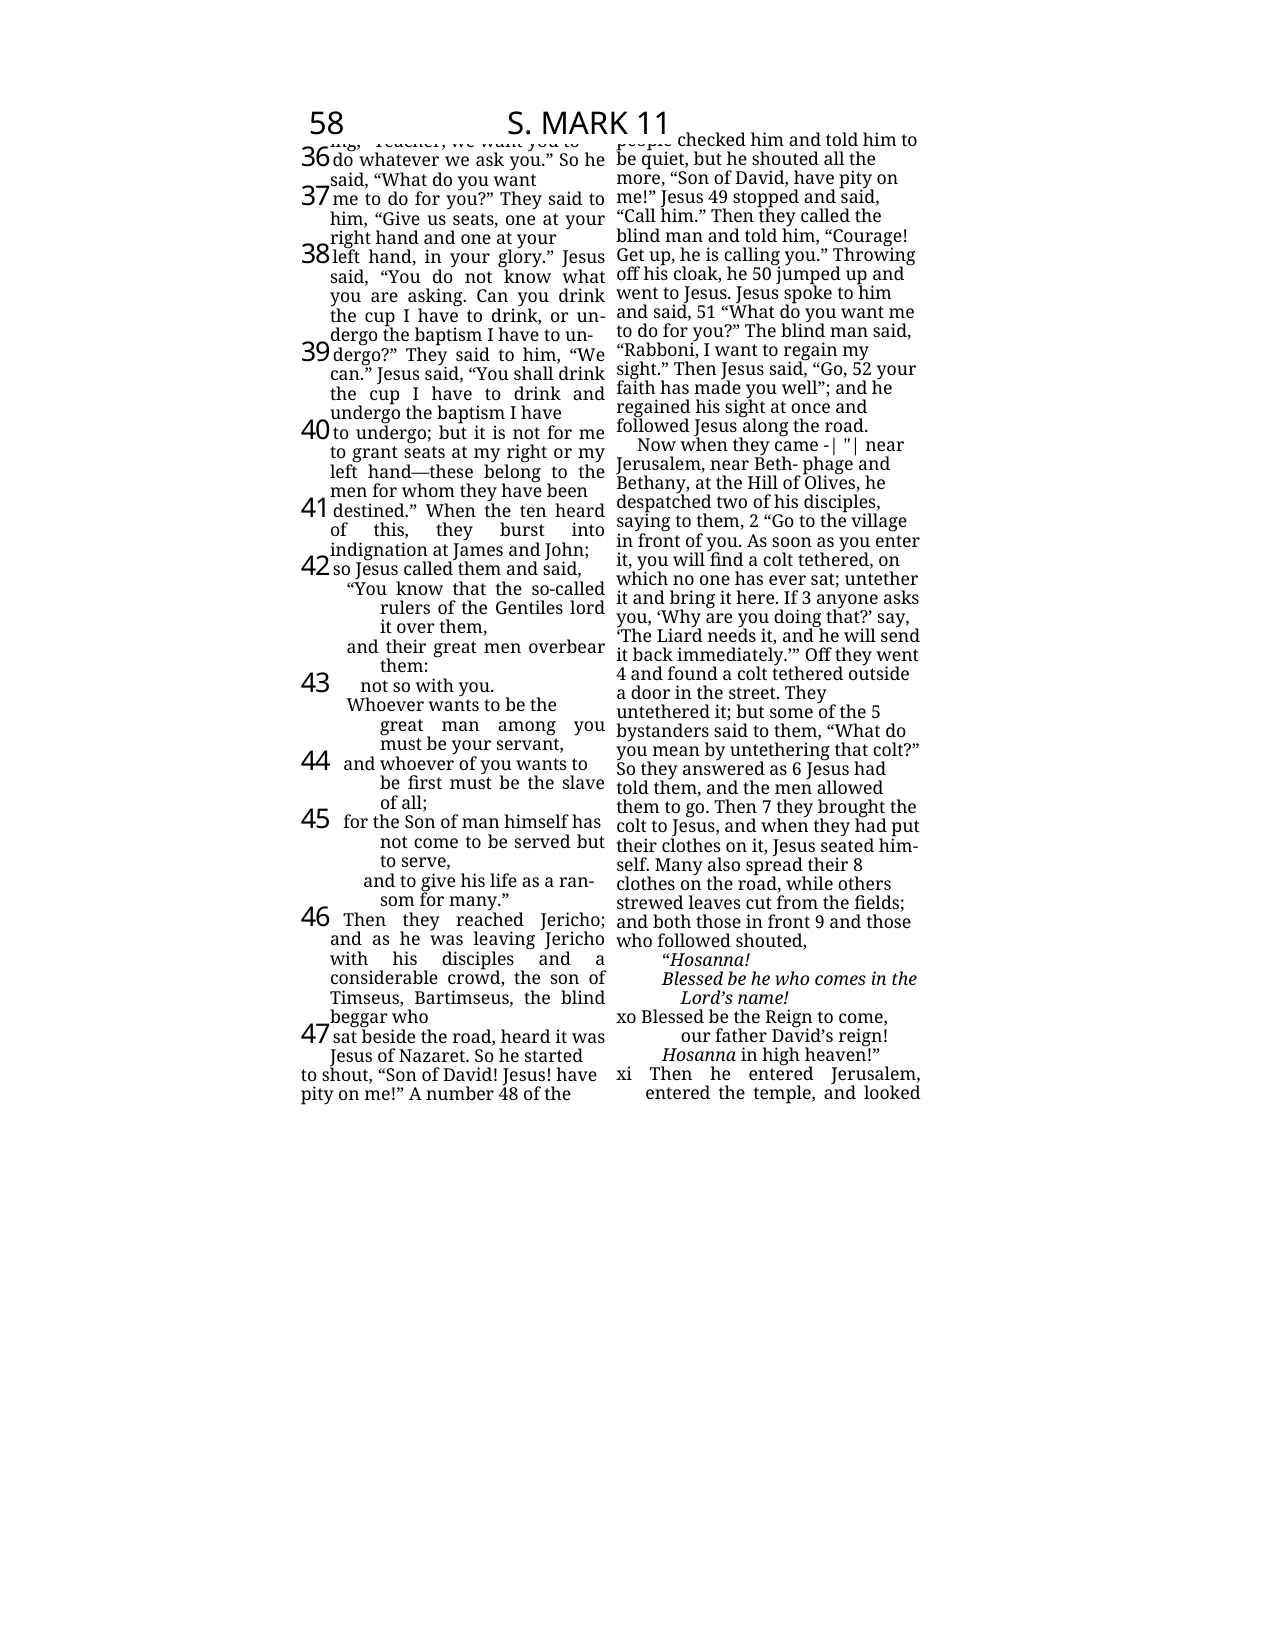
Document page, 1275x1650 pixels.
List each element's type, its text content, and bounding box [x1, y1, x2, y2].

list James and John, the sons of Zebedseus, came up to him say­ing, “Teacher, we want you to [301, 131, 531, 151]
text Hosanna in high heaven!” [662, 1046, 921, 1066]
list and whoever of you wants to [301, 755, 605, 774]
list so Jesus called them and said, [301, 560, 605, 579]
text not come to be served but to serve, [380, 833, 605, 872]
list do whatever we ask you.” So he said, “What do you want [301, 151, 605, 190]
list to undergo; but it is not for me to grant seats at my right or my left hand—these belong to the men for whom they have been [301, 424, 605, 502]
text be first must be the slave of all; [380, 774, 605, 813]
list for the Son of man himself has [301, 813, 605, 833]
text xo Blessed be the Reign to come, our father David’s reign! [616, 1008, 921, 1046]
text and to give his life as a ran­som for many.” [363, 872, 605, 911]
text Whoever wants to be the [346, 696, 605, 716]
list Then they reached Jericho; and as he was leaving Jericho with his disciples and a consider­able crowd, the son of Timseus, Bartimseus, the blind beggar who [301, 911, 605, 1027]
list not so with you. [301, 677, 605, 696]
list sat beside the road, heard it was Jesus of Nazaret. So he started [301, 1027, 605, 1066]
text great man among you must be your servant, [380, 716, 605, 755]
text xi Then he entered Jerusalem, entered the temple, and looked round at everything; but as it was late, he went away with the twelve to Bethany. [616, 1066, 921, 1104]
text Blessed be he who comes in the Lord’s name! [662, 970, 921, 1008]
list destined.” When the ten heard of this, they burst into indignation at James and John; [301, 502, 605, 560]
list left hand, in your glory.” Jesus said, “You do not know what you are asking. Can you drink the cup I have to drink, or un­dergo the baptism I have to un- [301, 248, 605, 346]
text “You know that the so-called rulers of the Gentiles lord it over them, [346, 579, 605, 638]
text and their great men overbear them: [346, 638, 605, 677]
text Now when they came -| "| near Jerusalem, near Beth- phage and Bethany, at the Hill of Olives, he despatched two of his disciples, saying to them, 2 “Go to the village in front of you. As soon as you enter it, you will find a colt tethered, on which no one has ever sat; un­tether it and bring it here. If 3 anyone asks you, ‘Why are you doing that?’ say, ‘The Liard needs it, and he will send it back immediately.’” Off they went 4 and found a colt tethered out­side a door in the street. They untethered it; but some of the 5 bystanders said to them, “What do you mean by untethering that colt?” So they answered as 6 Jesus had told them, and the men allowed them to go. Then 7 they brought the colt to Jesus, and when they had put their clothes on it, Jesus seated him­self. Many also spread their 8 clothes on the road, while others strewed leaves cut from the fields; and both those in front 9 and those who followed shouted, [616, 436, 921, 951]
list dergo?” They said to him, “We can.” Jesus said, “You shall drink the cup I have to drink and undergo the baptism I have [301, 346, 605, 424]
text to shout, “Son of David! Jesus! have pity on me!” A number 48 of the people checked him and told him to be quiet, but he shouted all the more, “Son of David, have pity on me!” Jesus 49 stopped and said, “Call him.” Then they called the blind man and told him, “Courage! Get up, he is calling you.” Throwing off his cloak, he 50 jumped up and went to Jesus. Jesus spoke to him and said, 51 “What do you want me to do for you?” The blind man said, “Rabboni, I want to regain my sight.” Then Jesus said, “Go, 52 your faith has made you well”; and he regained his sight at once and followed Jesus along the road. [616, 131, 921, 436]
text “Hosanna! [662, 951, 921, 970]
list me to do for you?” They said to him, “Give us seats, one at your right hand and one at your [301, 190, 605, 248]
